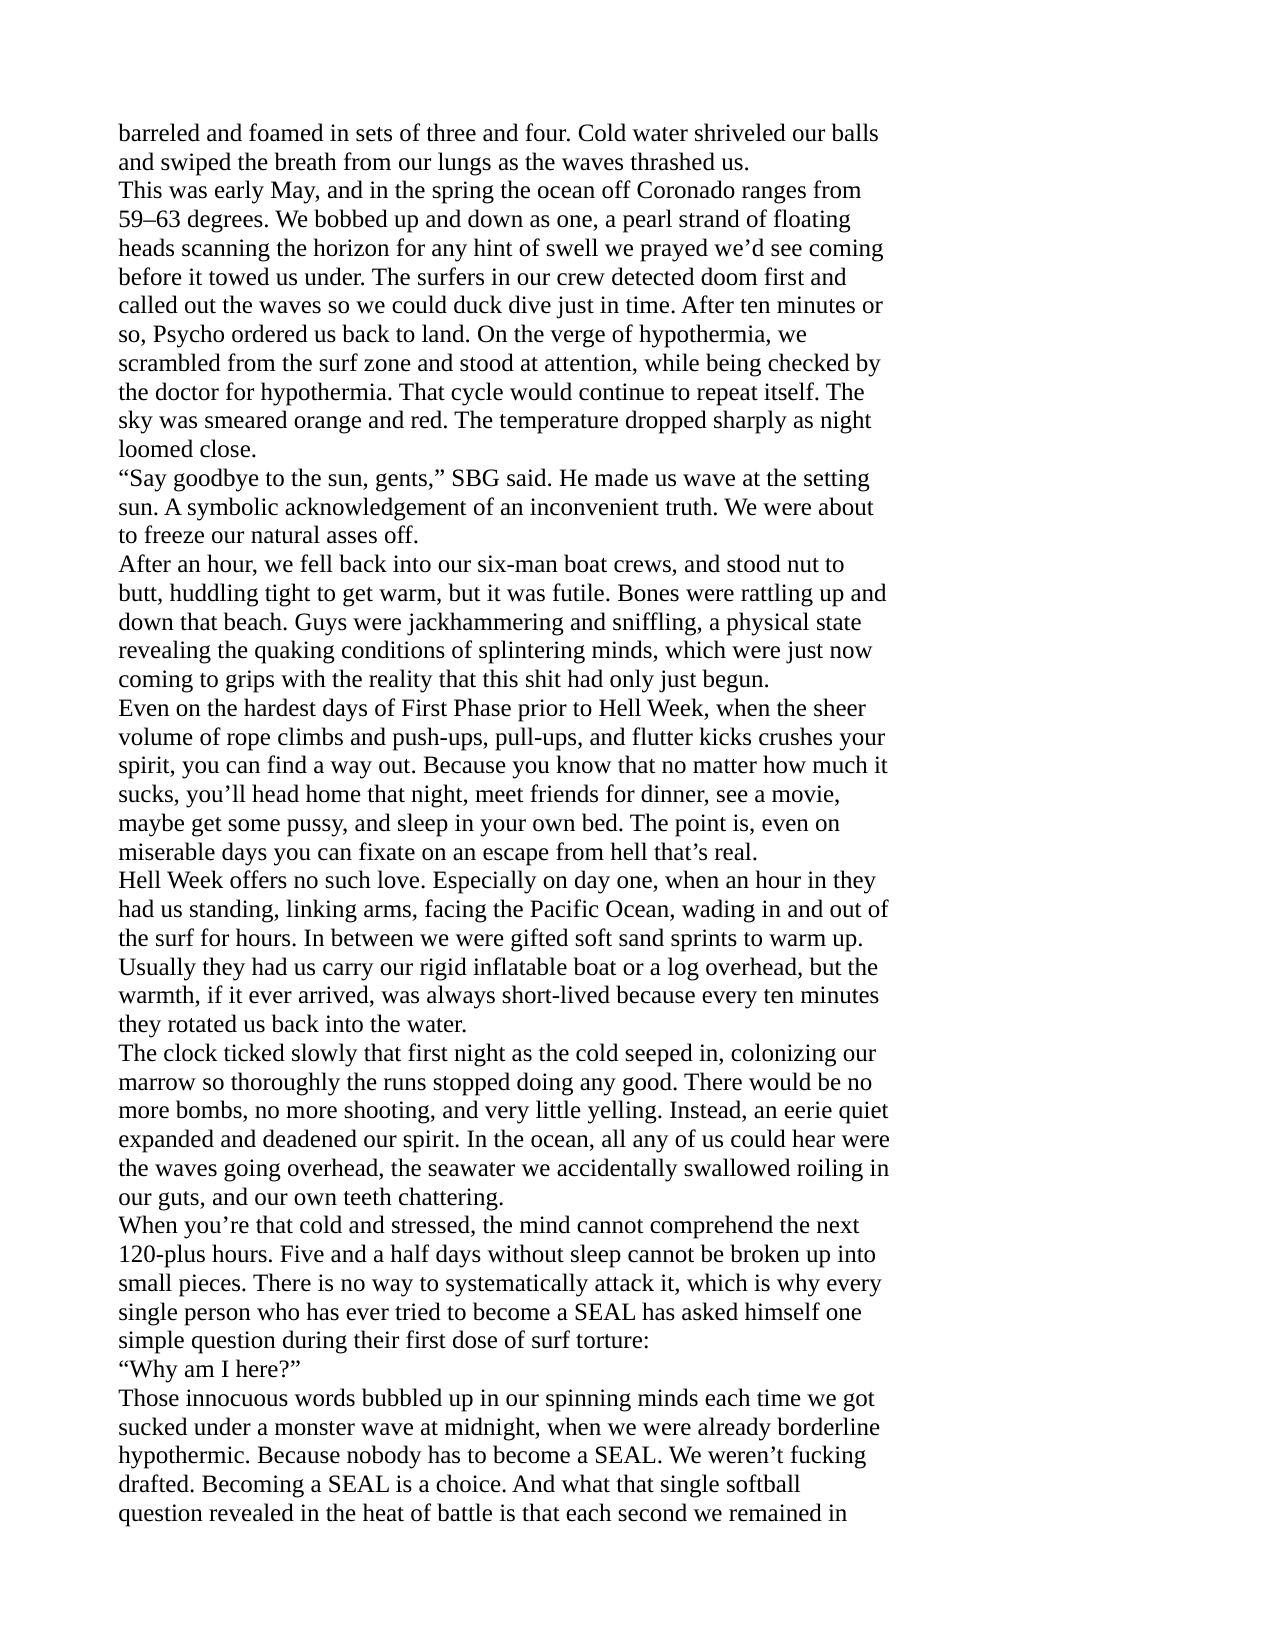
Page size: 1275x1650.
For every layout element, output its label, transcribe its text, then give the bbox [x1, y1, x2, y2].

text question revealed in the heat of battle is that each second we remained in [118, 1498, 1157, 1527]
text miserable days you can fixate on an escape from hell that’s real. [118, 837, 1157, 866]
text sun. A symbolic acknowledgement of an inconvenient truth. We were about [118, 492, 1157, 521]
text sucks, you’ll head home that night, meet friends for dinner, see a movie, [118, 779, 1157, 808]
text butt, huddling tight to get warm, but it was futile. Bones were rattling up and [118, 578, 1157, 607]
text Hell Week offers no such love. Especially on day one, when an hour in they [118, 866, 1157, 894]
text sky was smeared orange and red. The temperature dropped sharply as night [118, 406, 1157, 434]
text volume of rope climbs and push-ups, pull-ups, and flutter kicks crushes your [118, 722, 1157, 751]
text had us standing, linking arms, facing the Pacific Ocean, wading in and out of [118, 894, 1157, 923]
text single person who has ever tried to become a SEAL has asked himself one [118, 1297, 1157, 1326]
text to freeze our natural asses off. [118, 521, 1157, 549]
text 59–63 degrees. We bobbed up and down as one, a pearl strand of floating [118, 204, 1157, 233]
text “Why am I here?” [118, 1354, 1157, 1383]
text small pieces. There is no way to systematically attack it, which is why every [118, 1268, 1157, 1297]
text expanded and deadened our spirit. In the ocean, all any of us could hear were [118, 1124, 1157, 1153]
text the doctor for hypothermia. That cycle would continue to repeat itself. The [118, 377, 1157, 406]
text before it towed us under. The surfers in our crew detected doom first and [118, 262, 1157, 291]
text and swiped the breath from our lungs as the waves thrashed us. [118, 147, 1157, 176]
text loomed close. [118, 434, 1157, 463]
text Even on the hardest days of First Phase prior to Hell Week, when the sheer [118, 693, 1157, 722]
text revealing the quaking conditions of splintering minds, which were just now [118, 636, 1157, 664]
text marrow so thoroughly the runs stopped doing any good. There would be no [118, 1067, 1157, 1096]
text called out the waves so we could duck dive just in time. After ten minutes or [118, 291, 1157, 319]
text Usually they had us carry our rigid inflatable boat or a log overhead, but the [118, 952, 1157, 981]
text 120-plus hours. Five and a half days without sleep cannot be broken up into [118, 1239, 1157, 1268]
text drafted. Becoming a SEAL is a choice. And what that single softball [118, 1469, 1157, 1498]
text spirit, you can find a way out. Because you know that no matter how much it [118, 751, 1157, 779]
text sucked under a monster wave at midnight, when we were already borderline [118, 1412, 1157, 1441]
text After an hour, we fell back into our six-man boat crews, and stood nut to [118, 549, 1157, 578]
text scrambled from the surf zone and stood at attention, while being checked by [118, 348, 1157, 377]
text they rotated us back into the water. [118, 1009, 1157, 1038]
text heads scanning the horizon for any hint of swell we prayed we’d see coming [118, 233, 1157, 262]
text the waves going overhead, the seawater we accidentally swallowed roiling in [118, 1153, 1157, 1182]
text coming to grips with the reality that this shit had only just begun. [118, 664, 1157, 693]
text our guts, and our own teeth chattering. [118, 1182, 1157, 1211]
text simple question during their first dose of surf torture: [118, 1326, 1157, 1354]
text maybe get some pussy, and sleep in your own bed. The point is, even on [118, 808, 1157, 837]
text more bombs, no more shooting, and very little yelling. Instead, an eerie quiet [118, 1096, 1157, 1124]
text hypothermic. Because nobody has to become a SEAL. We weren’t fucking [118, 1441, 1157, 1469]
text This was early May, and in the spring the ocean off Coronado ranges from [118, 176, 1157, 204]
text the surf for hours. In between we were gifted soft sand sprints to warm up. [118, 923, 1157, 952]
text Those innocuous words bubbled up in our spinning minds each time we got [118, 1383, 1157, 1412]
text barreled and foamed in sets of three and four. Cold water shriveled our balls [118, 118, 1157, 147]
text down that beach. Guys were jackhammering and sniffling, a physical state [118, 607, 1157, 636]
text When you’re that cold and stressed, the mind cannot comprehend the next [118, 1211, 1157, 1239]
text so, Psycho ordered us back to land. On the verge of hypothermia, we [118, 319, 1157, 348]
text The clock ticked slowly that first night as the cold seeped in, colonizing our [118, 1038, 1157, 1067]
text warmth, if it ever arrived, was always short-lived because every ten minutes [118, 981, 1157, 1009]
text “Say goodbye to the sun, gents,” SBG said. He made us wave at the setting [118, 463, 1157, 492]
